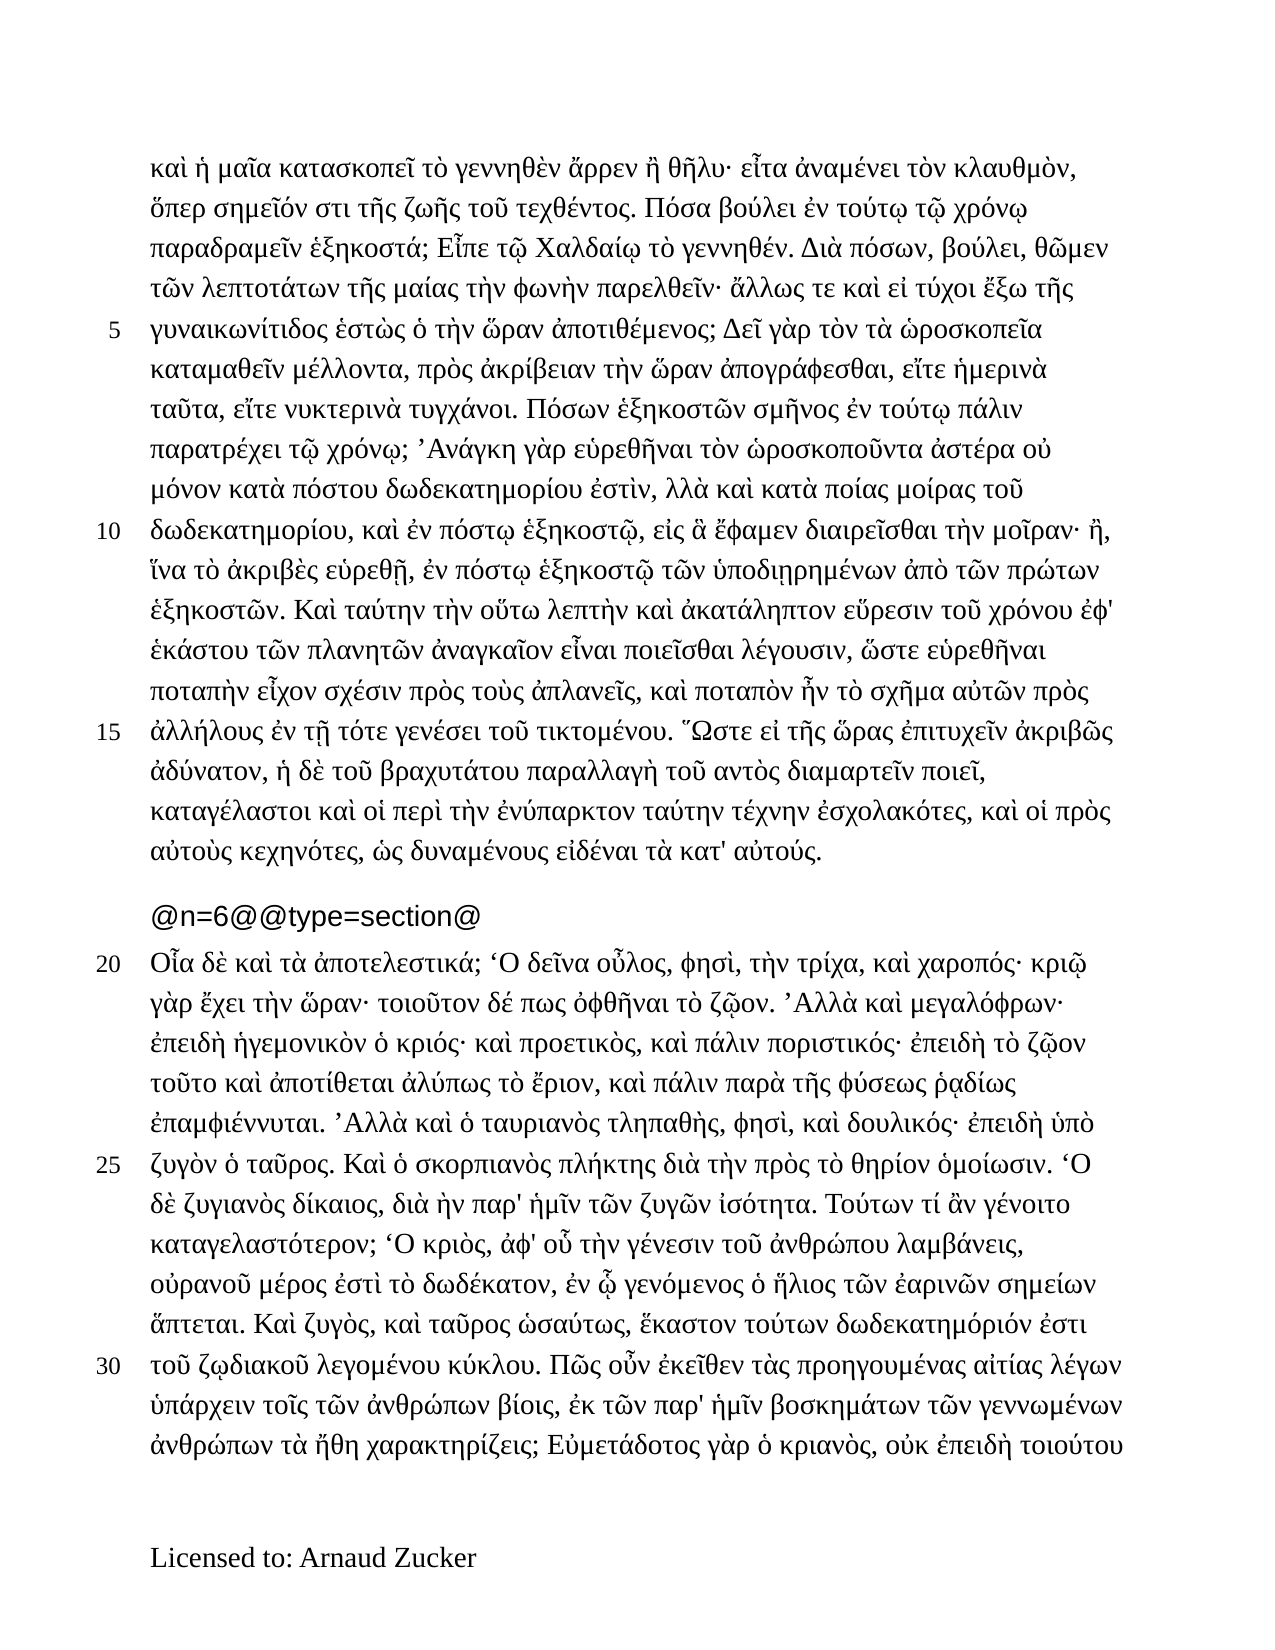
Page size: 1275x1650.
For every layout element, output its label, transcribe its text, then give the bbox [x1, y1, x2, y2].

text καὶ ἡ μαῖα κατασκοπεῖ τὸ γεννηθὲν ἄρρεν ἢ θῆλυ· εἶτα ἀναμένει τὸν κλαυθμὸν, ὅπερ σημεῖόν στι τῆς ζωῆς τοῦ τεχθέντος. Πόσα βούλει ἐν τούτῳ τῷ χρόνῳ παραδραμεῖν ἑξηκοστά; Εἶπε τῷ Χαλδαίῳ τὸ γεννηθέν. Διὰ πόσων, βούλει, θῶμεν τῶν λεπτοτάτων τῆς μαίας τὴν ϕωνὴν παρελθεῖν· ἄλλως τε καὶ εἰ τύχοι ἔξω τῆς γυναικωνίτιδος ἑστὼς ὁ τὴν ὥραν ἀποτιθέμενος; Δεῖ γὰρ τὸν τὰ ὡροσκοπεῖα καταμαθεῖν μέλλοντα, πρὸς ἀκρίβειαν τὴν ὥραν ἀπογράϕεσθαι, εἴτε ἡμερινὰ ταῦτα, εἴτε νυκτερινὰ τυγχάνοι. Πόσων ἑξηκοστῶν σμῆνος ἐν τούτῳ πάλιν παρατρέχει τῷ χρόνῳ; ’Ανάγκη γὰρ εὑρεθῆναι τὸν ὡροσκοποῦντα ἀστέρα οὐ μόνον κατὰ πόστου δωδεκατημορίου ἐστὶν, λλὰ καὶ κατὰ ποίας μοίρας τοῦ δωδεκατημορίου, καὶ ἐν πόστῳ ἑξηκοστῷ, εἰς ἃ ἔϕαμεν διαιρεῖσθαι τὴν μοῖραν· ἢ, ἵνα τὸ ἀκριβὲς εὑρεθῇ, ἐν πόστῳ ἑξηκοστῷ τῶν ὑποδιῃρημένων ἀπὸ τῶν πρώτων ἑξηκοστῶν. Καὶ ταύτην τὴν οὕτω λεπτὴν καὶ ἀκατάληπτον εὕρεσιν τοῦ χρόνου ἐϕ' ἑκάστου τῶν πλανητῶν ἀναγκαῖον εἶναι ποιεῖσθαι λέγουσιν, ὥστε εὑρεθῆναι ποταπὴν εἶχον σχέσιν πρὸς τοὺς ἀπλανεῖς, καὶ ποταπὸν ἦν τὸ σχῆμα αὐτῶν πρὸς ἀλλήλους ἐν τῇ τότε γενέσει τοῦ τικτομένου. ῞Ωστε εἰ τῆς ὥρας ἐπιτυχεῖν ἀκριβῶς ἀδύνατον, ἡ δὲ τοῦ βραχυτάτου παραλλαγὴ τοῦ αντὸς διαμαρτεῖν ποιεῖ, καταγέλαστοι καὶ οἱ περὶ τὴν ἐνύπαρκτον ταύτην τέχνην ἐσχολακότες, καὶ οἱ πρὸς αὐτοὺς κεχηνότες, ὡς δυναμένους εἰδέναι τὰ κατ' αὐτούς. [150, 150, 1125, 867]
subtitle @n=6@@type=section@ [150, 899, 1125, 932]
text Οἷα δὲ καὶ τὰ ἀποτελεστικά; ‘Ο δεῖνα οὖλος, ϕησὶ, τὴν τρίχα, καὶ χαροπός· κριῷ γὰρ ἔχει τὴν ὥραν· τοιοῦτον δέ πως ὀϕθῆναι τὸ ζῷον. ’Αλλὰ καὶ μεγαλόϕρων· ἐπειδὴ ἡγεμονικὸν ὁ κριός· καὶ προετικὸς, καὶ πάλιν ποριστικός· ἐπειδὴ τὸ ζῷον τοῦτο καὶ ἀποτίθεται ἀλύπως τὸ ἔριον, καὶ πάλιν παρὰ τῆς ϕύσεως ῥᾳδίως ἐπαμϕιέννυται. ’Αλλὰ καὶ ὁ ταυριανὸς τληπαθὴς, ϕησὶ, καὶ δουλικός· ἐπειδὴ ὑπὸ ζυγὸν ὁ ταῦρος. Καὶ ὁ σκορπιανὸς πλήκτης διὰ τὴν πρὸς τὸ θηρίον ὁμοίωσιν. ‘Ο δὲ ζυγιανὸς δίκαιος, διὰ ὴν παρ' ἡμῖν τῶν ζυγῶν ἰσότητα. Τούτων τί ἂν γένοιτο καταγελαστότερον; ‘Ο κριὸς, ἀϕ' οὗ τὴν γένεσιν τοῦ ἀνθρώπου λαμβάνεις, οὐρανοῦ μέρος ἐστὶ τὸ δωδέκατον, ἐν ᾧ γενόμενος ὁ ἥλιος τῶν ἐαρινῶν σημείων ἅπτεται. Καὶ ζυγὸς, καὶ ταῦρος ὡσαύτως, ἕκαστον τούτων δωδεκατημόριόν ἐστι τοῦ ζῳδιακοῦ λεγομένου κύκλου. Πῶς οὖν ἐκεῖθεν τὰς προηγουμένας αἰτίας λέγων ὑπάρχειν τοῖς τῶν ἀνθρώπων βίοις, ἐκ τῶν παρ' ἡμῖν βοσκημάτων τῶν γεννωμένων ἀνθρώπων τὰ ἤθη χαρακτηρίζεις; Εὐμετάδοτος γὰρ ὁ κριανὸς, οὐκ ἐπειδὴ τοιούτου [150, 945, 1125, 1461]
